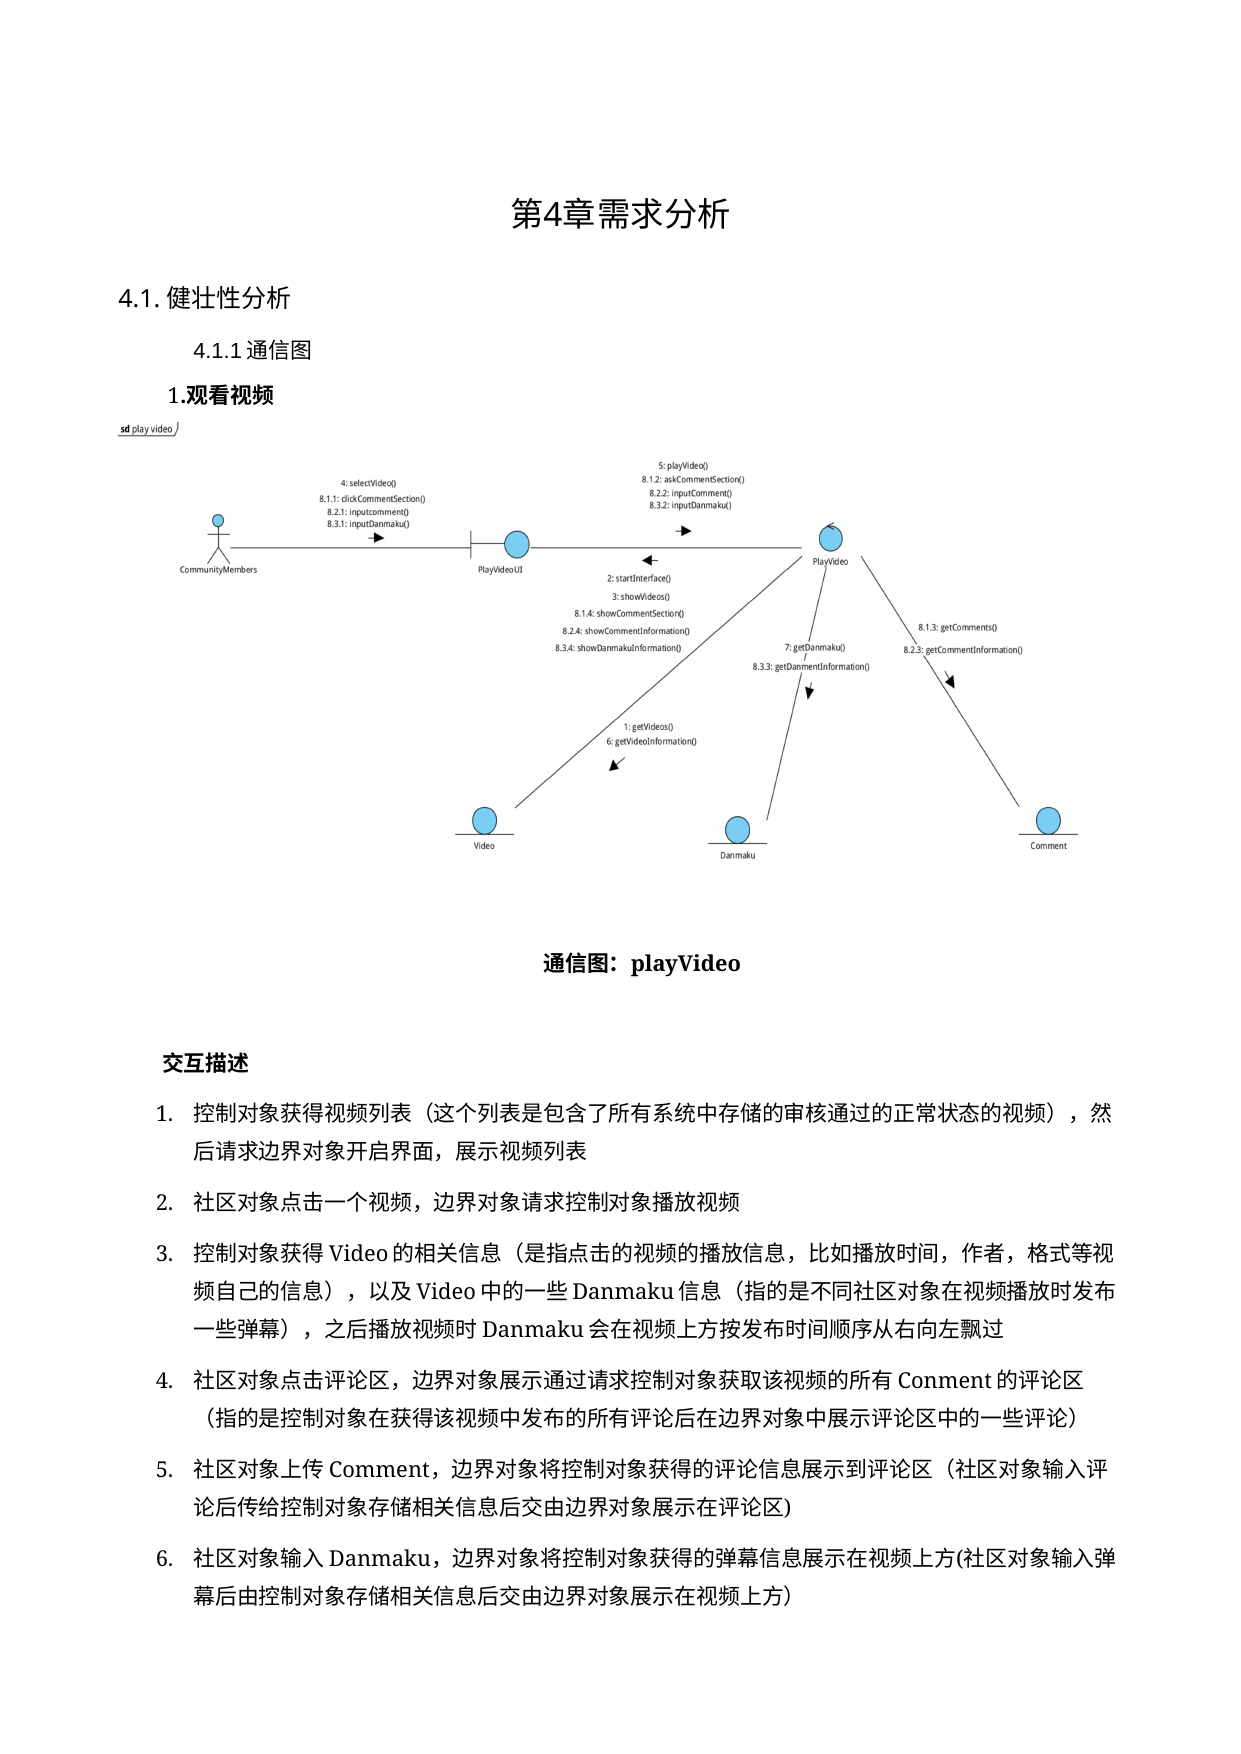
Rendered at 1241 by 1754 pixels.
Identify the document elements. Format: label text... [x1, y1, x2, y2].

text 通信图：playVideo [118, 946, 1122, 978]
text 1.观看视频 [118, 378, 1122, 409]
subtitle 需求分析 [118, 188, 1122, 236]
list 社区对象点击评论区，边界对象展示通过请求控制对象获取该视频的所有Conment的评论区（指的是控制对象在获得该视频中发布的所有评论后在边界对象中展示评论区中的一些评论） [156, 1363, 1122, 1433]
list 社区对象输入Danmaku，边界对象将控制对象获得的弹幕信息展示在视频上方(社区对象输入弹幕后由控制对象存储相关信息后交由边界对象展示在视频上方） [156, 1541, 1122, 1611]
subtitle 健壮性分析 [118, 278, 1122, 314]
list 控制对象获得视频列表（这个列表是包含了所有系统中存储的审核通过的正常状态的视频），然后请求边界对象开启界面，展示视频列表 [156, 1096, 1122, 1166]
text 交互描述 [118, 1046, 1122, 1077]
picture [118, 422, 1123, 898]
list 社区对象上传Comment，边界对象将控制对象获得的评论信息展示到评论区（社区对象输入评论后传给控制对象存储相关信息后交由边界对象展示在评论区) [156, 1452, 1122, 1522]
subtitle 4.1.1通信图 [118, 333, 1122, 365]
list 控制对象获得Video的相关信息（是指点击的视频的播放信息，比如播放时间，作者，格式等视频自己的信息），以及Video中的一些Danmaku信息（指的是不同社区对象在视频播放时发布一些弹幕），之后播放视频时Danmaku会在视频上方按发布时间顺序从右向左飘过 [156, 1236, 1122, 1344]
list 社区对象点击一个视频，边界对象请求控制对象播放视频 [156, 1185, 1122, 1217]
